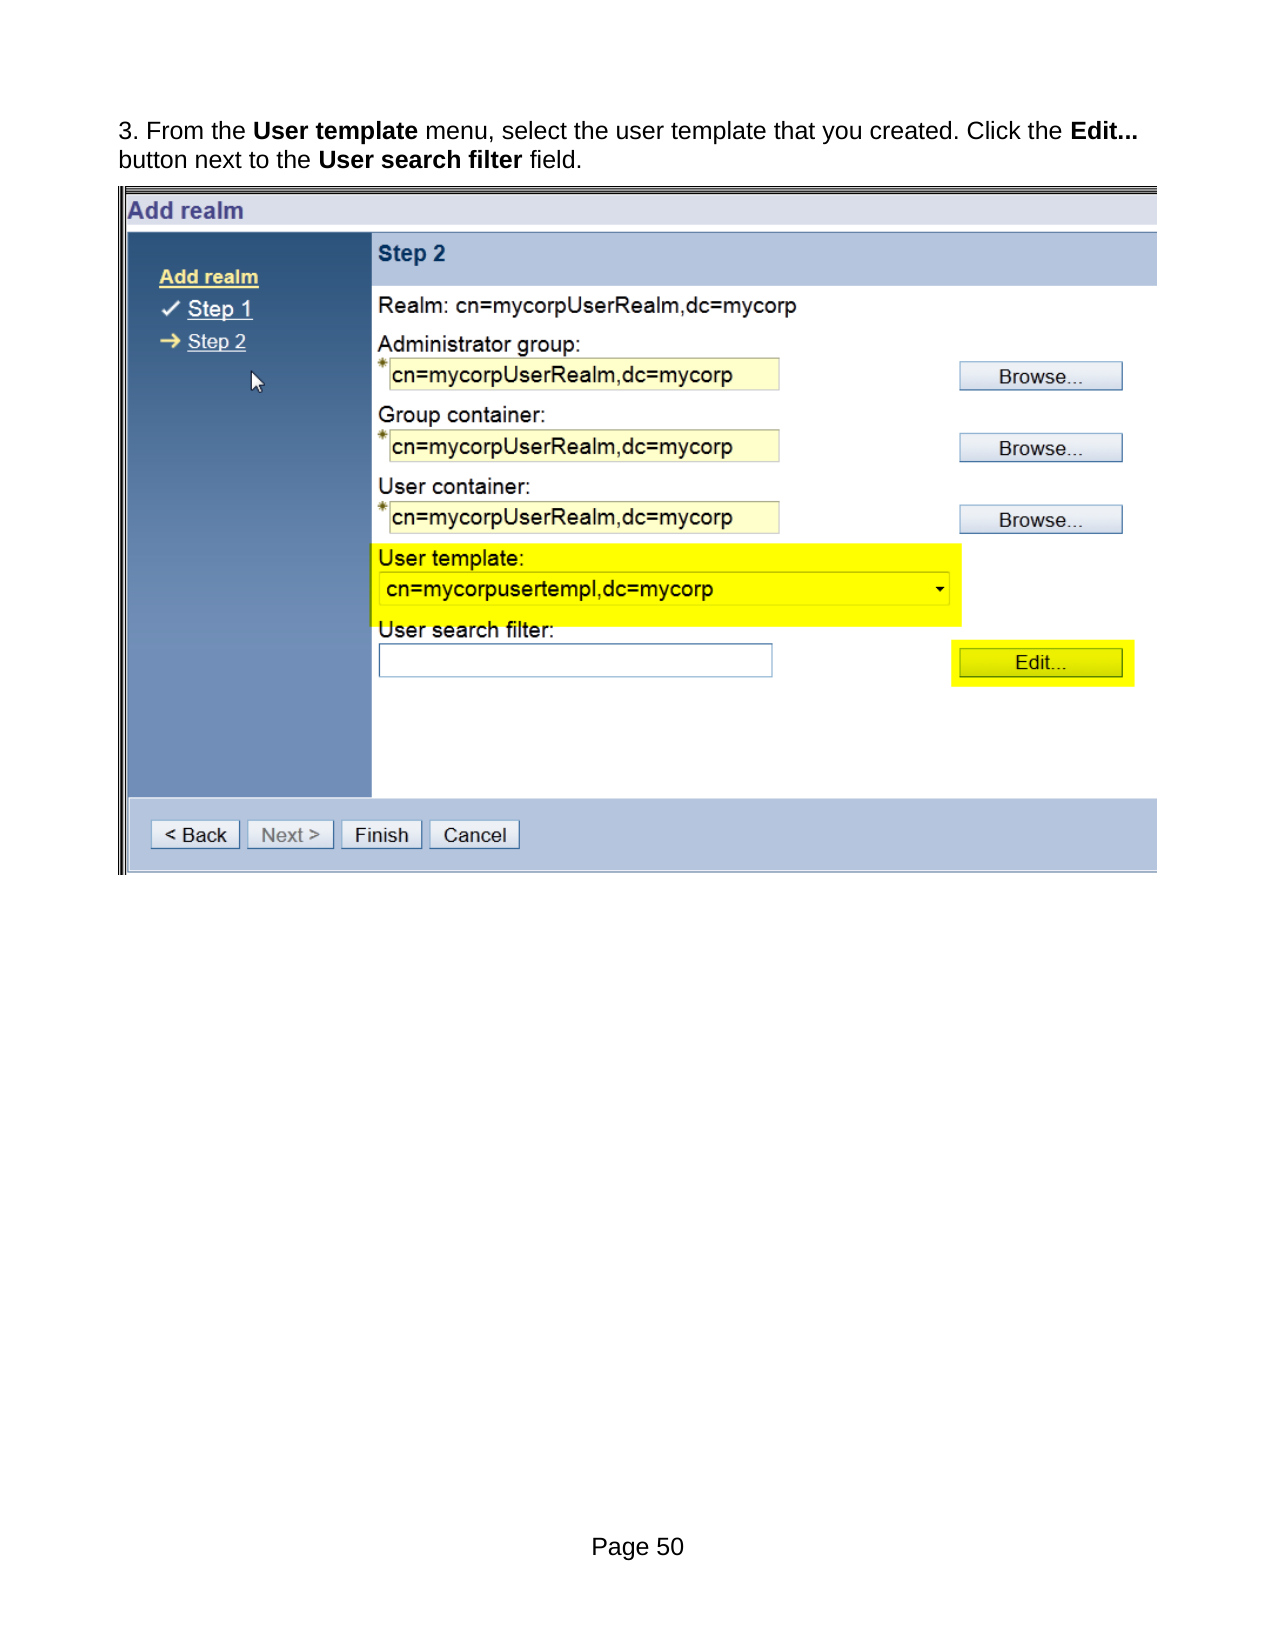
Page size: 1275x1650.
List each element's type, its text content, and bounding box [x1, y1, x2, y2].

text 3. From the User template menu, select the user template that you created. Click the Edit... button next to the User search filter field. [118, 116, 1157, 174]
